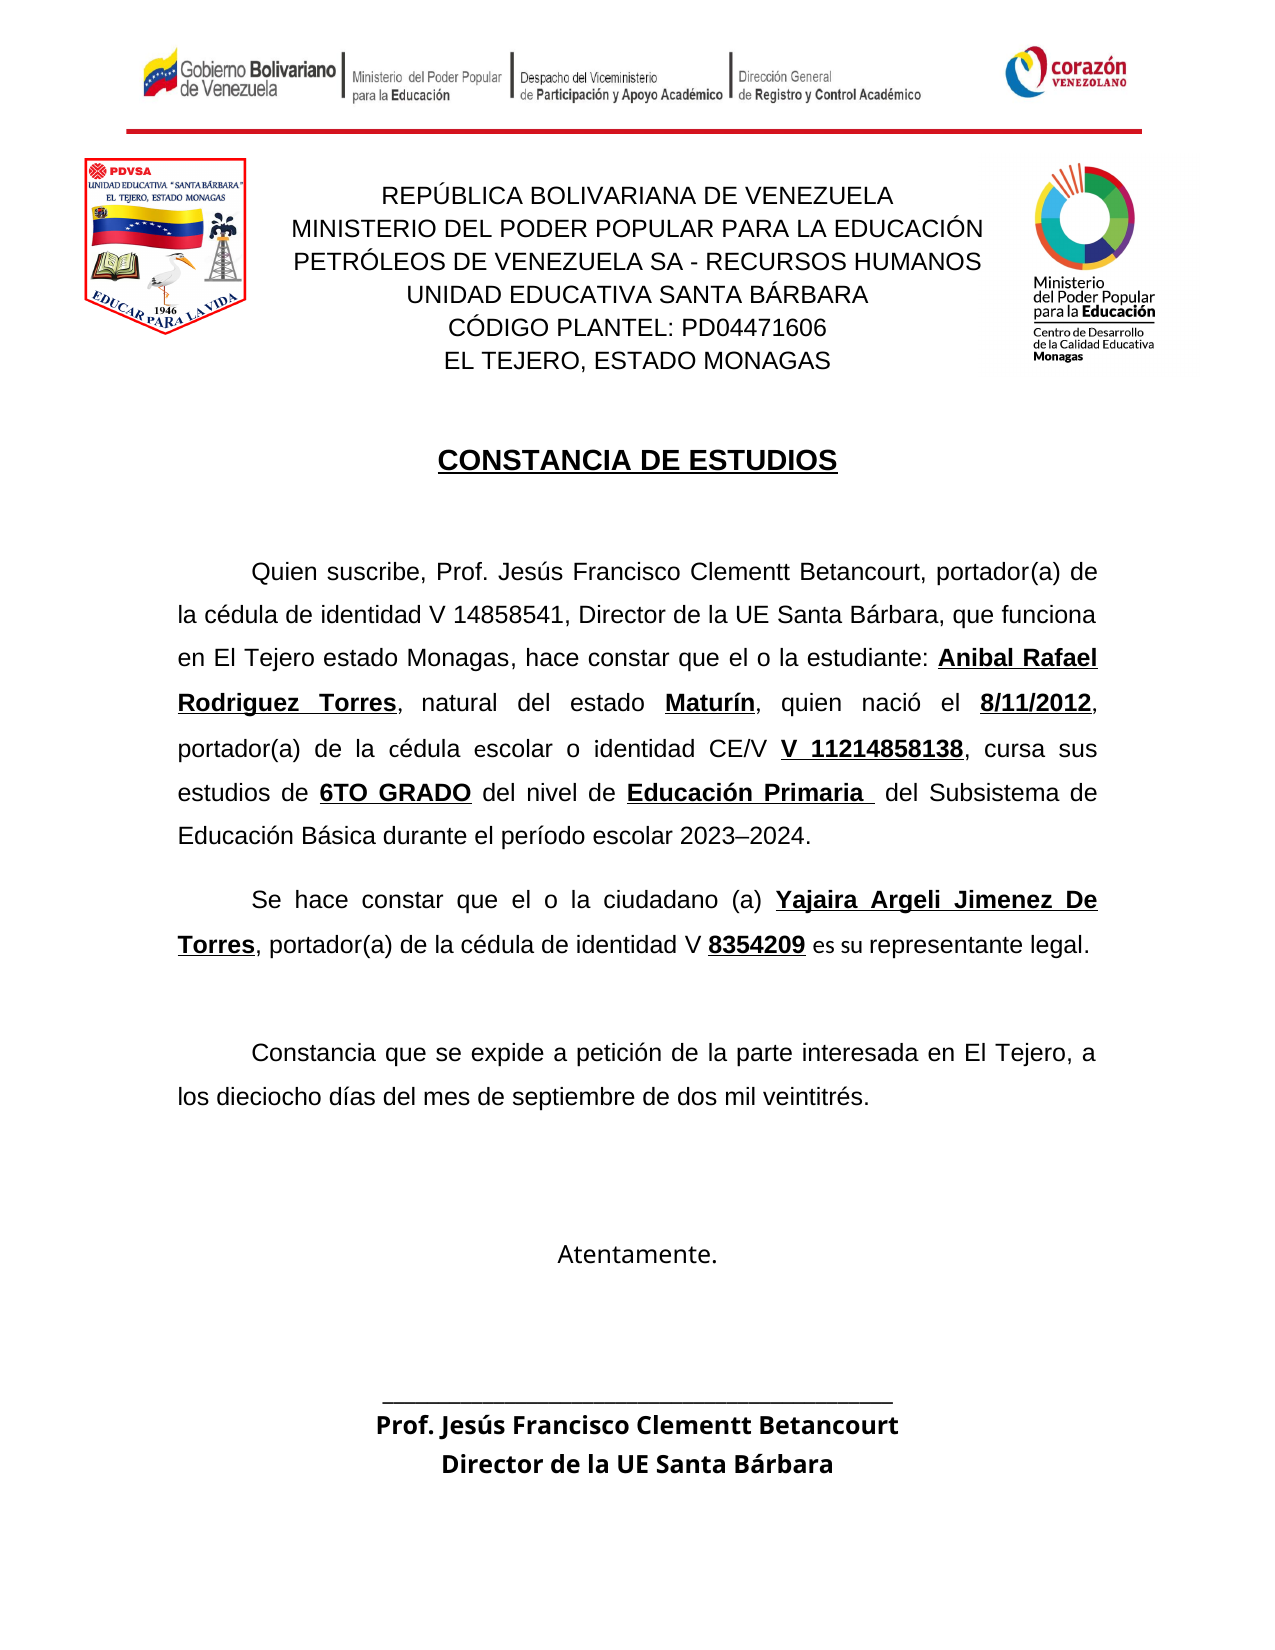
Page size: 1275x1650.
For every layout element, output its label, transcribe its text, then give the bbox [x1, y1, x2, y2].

text Quien suscribe, Prof. Jesús Francisco Clementt Betancourt, portador(a) de la cédula de identidad V 14858541, Director de la UE Santa Bárbara, que funciona en El Tejero estado Monagas, hace constar que el o la estudiante: Anibal Rafael Rodriguez Torres, natural del estado Maturín, quien nació el 8/11/2012, portador(a) de la cédula escolar o identidad CE/V V 11214858138, cursa sus estudios de 6TO GRADO del nivel de Educación Primaria del Subsistema de Educación Básica durante el período escolar 2023–2024. [177, 557, 1098, 849]
text Se hace constar que el o la ciudadano (a) Yajaira Argeli Jimenez De Torres, portador(a) de la cédula de identidad V 8354209 es su representante legal. [177, 885, 1098, 959]
text Atentamente. [177, 1237, 1098, 1271]
picture [126, 11, 1142, 134]
subtitle REPÚBLICA BOLIVARIANA DE VENEZUELA [252, 181, 978, 209]
text CÓDIGO PLANTEL: PD04471606 [177, 313, 978, 341]
text Constancia que se expide a petición de la parte interesada en El Tejero, a los dieciocho días del mes de septiembre de dos mil veintitrés. [177, 1038, 1098, 1110]
picture [978, 153, 1200, 377]
subtitle MINISTERIO DEL PODER POPULAR PARA LA EDUCACIÓN [252, 214, 978, 242]
text EL TEJERO, ESTADO MONAGAS [177, 346, 978, 374]
subtitle CONSTANCIA DE ESTUDIOS [177, 443, 1098, 476]
text ______________________________________________ [177, 1373, 1098, 1407]
picture [79, 158, 252, 335]
text Director de la UE Santa Bárbara [177, 1447, 1098, 1481]
text UNIDAD EDUCATIVA SANTA BÁRBARA [252, 280, 978, 308]
text Prof. Jesús Francisco Clementt Betancourt [177, 1407, 1098, 1441]
subtitle PETRÓLEOS DE VENEZUELA SA - RECURSOS HUMANOS [252, 247, 978, 275]
